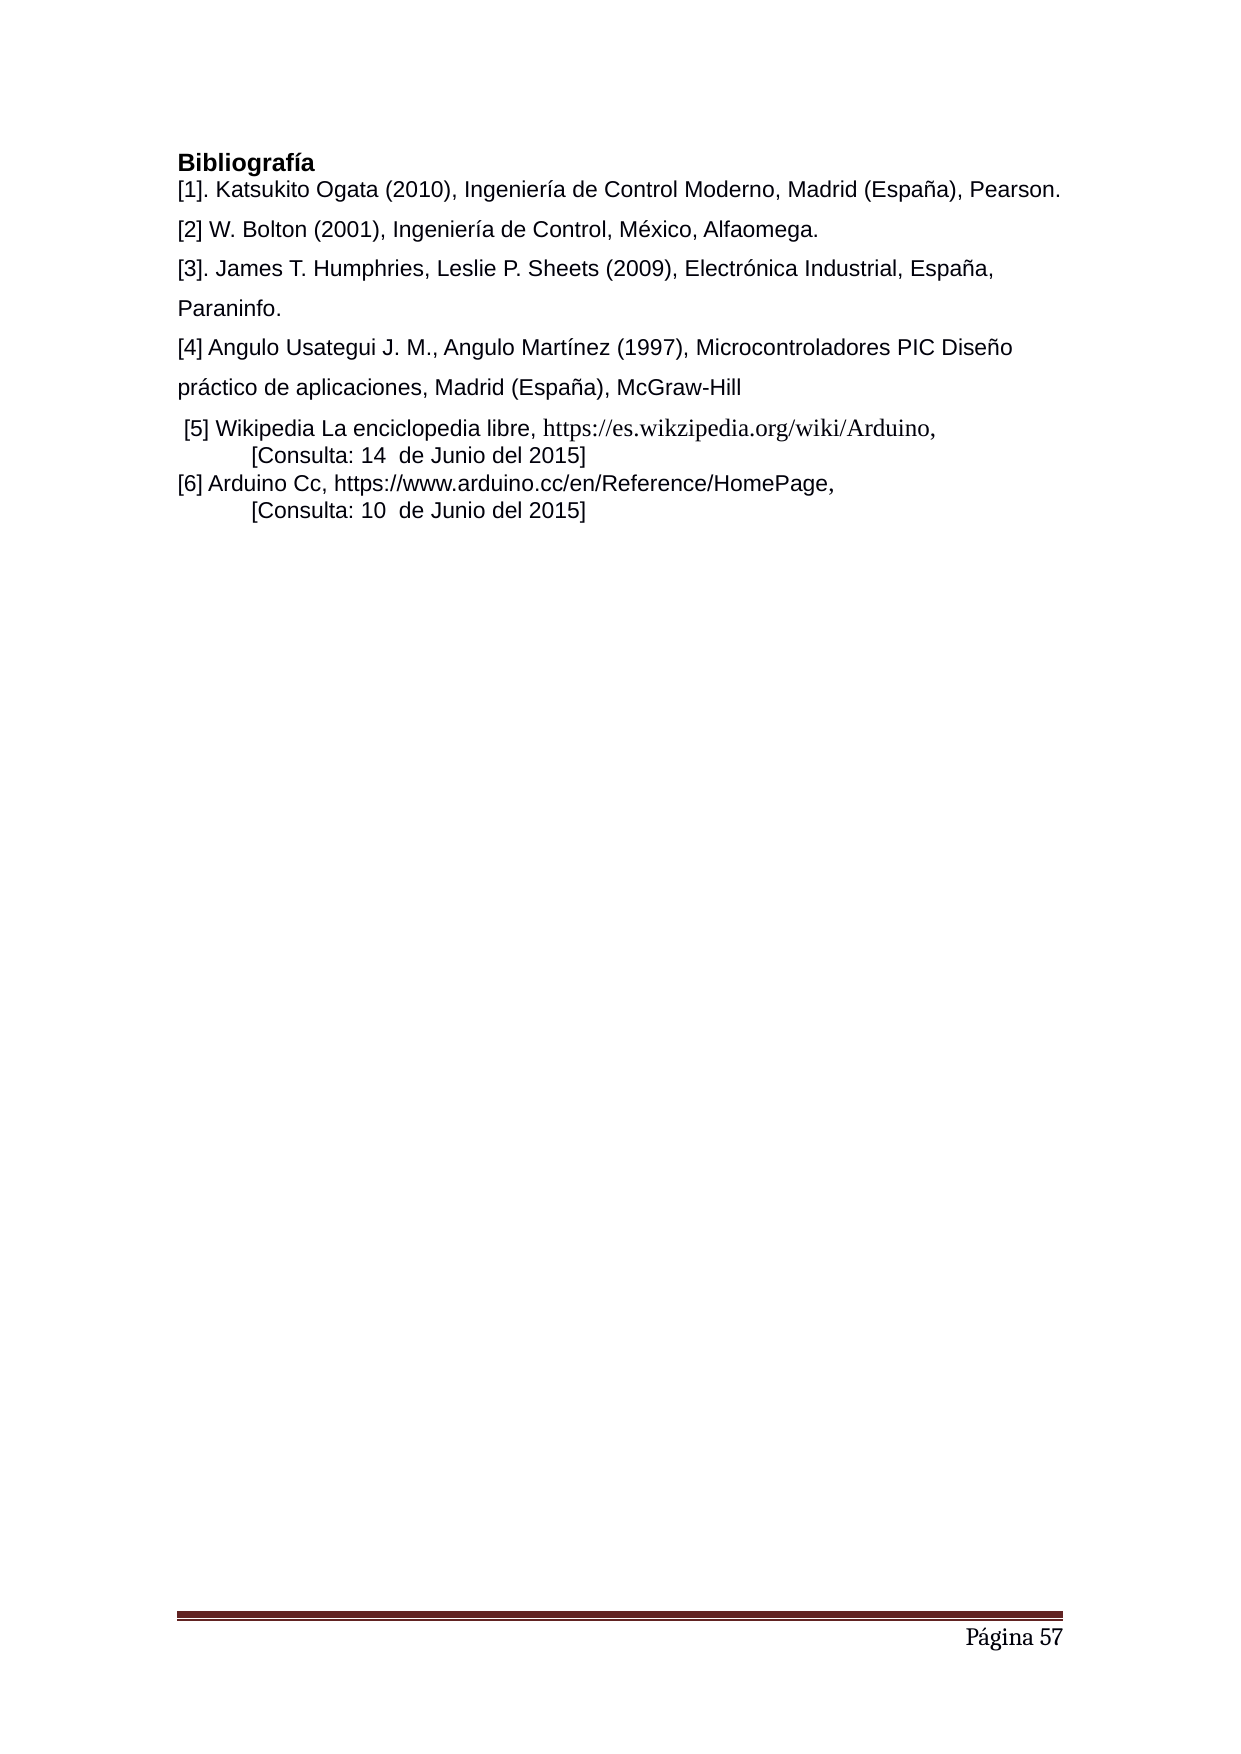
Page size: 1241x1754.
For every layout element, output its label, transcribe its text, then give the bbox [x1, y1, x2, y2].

text [3]. James T. Humphries, Leslie P. Sheets (2009), Electrónica Industrial, España, Paraninfo. [177, 255, 1063, 321]
text [Consulta: 10 de Junio del 2015] [177, 497, 1063, 523]
text [6] Arduino Cc, https://www.arduino.cc/en/Reference/HomePage, [177, 468, 1063, 497]
text [2] W. Bolton (2001), Ingeniería de Control, México, Alfaomega. [177, 216, 1063, 242]
text [Consulta: 14 de Junio del 2015] [177, 442, 1063, 468]
text [5] Wikipedia La enciclopedia libre, https://es.wikzipedia.org/wiki/Arduino, [177, 413, 1063, 442]
subtitle Bibliografía [177, 148, 1063, 176]
text [1]. Katsukito Ogata (2010), Ingeniería de Control Moderno, Madrid (España), Pearson. [177, 176, 1063, 203]
text [4] Angulo Usategui J. M., Angulo Martínez (1997), Microcontroladores PIC Diseño práctico de aplicaciones, Madrid (España), McGraw-Hill [177, 334, 1063, 400]
